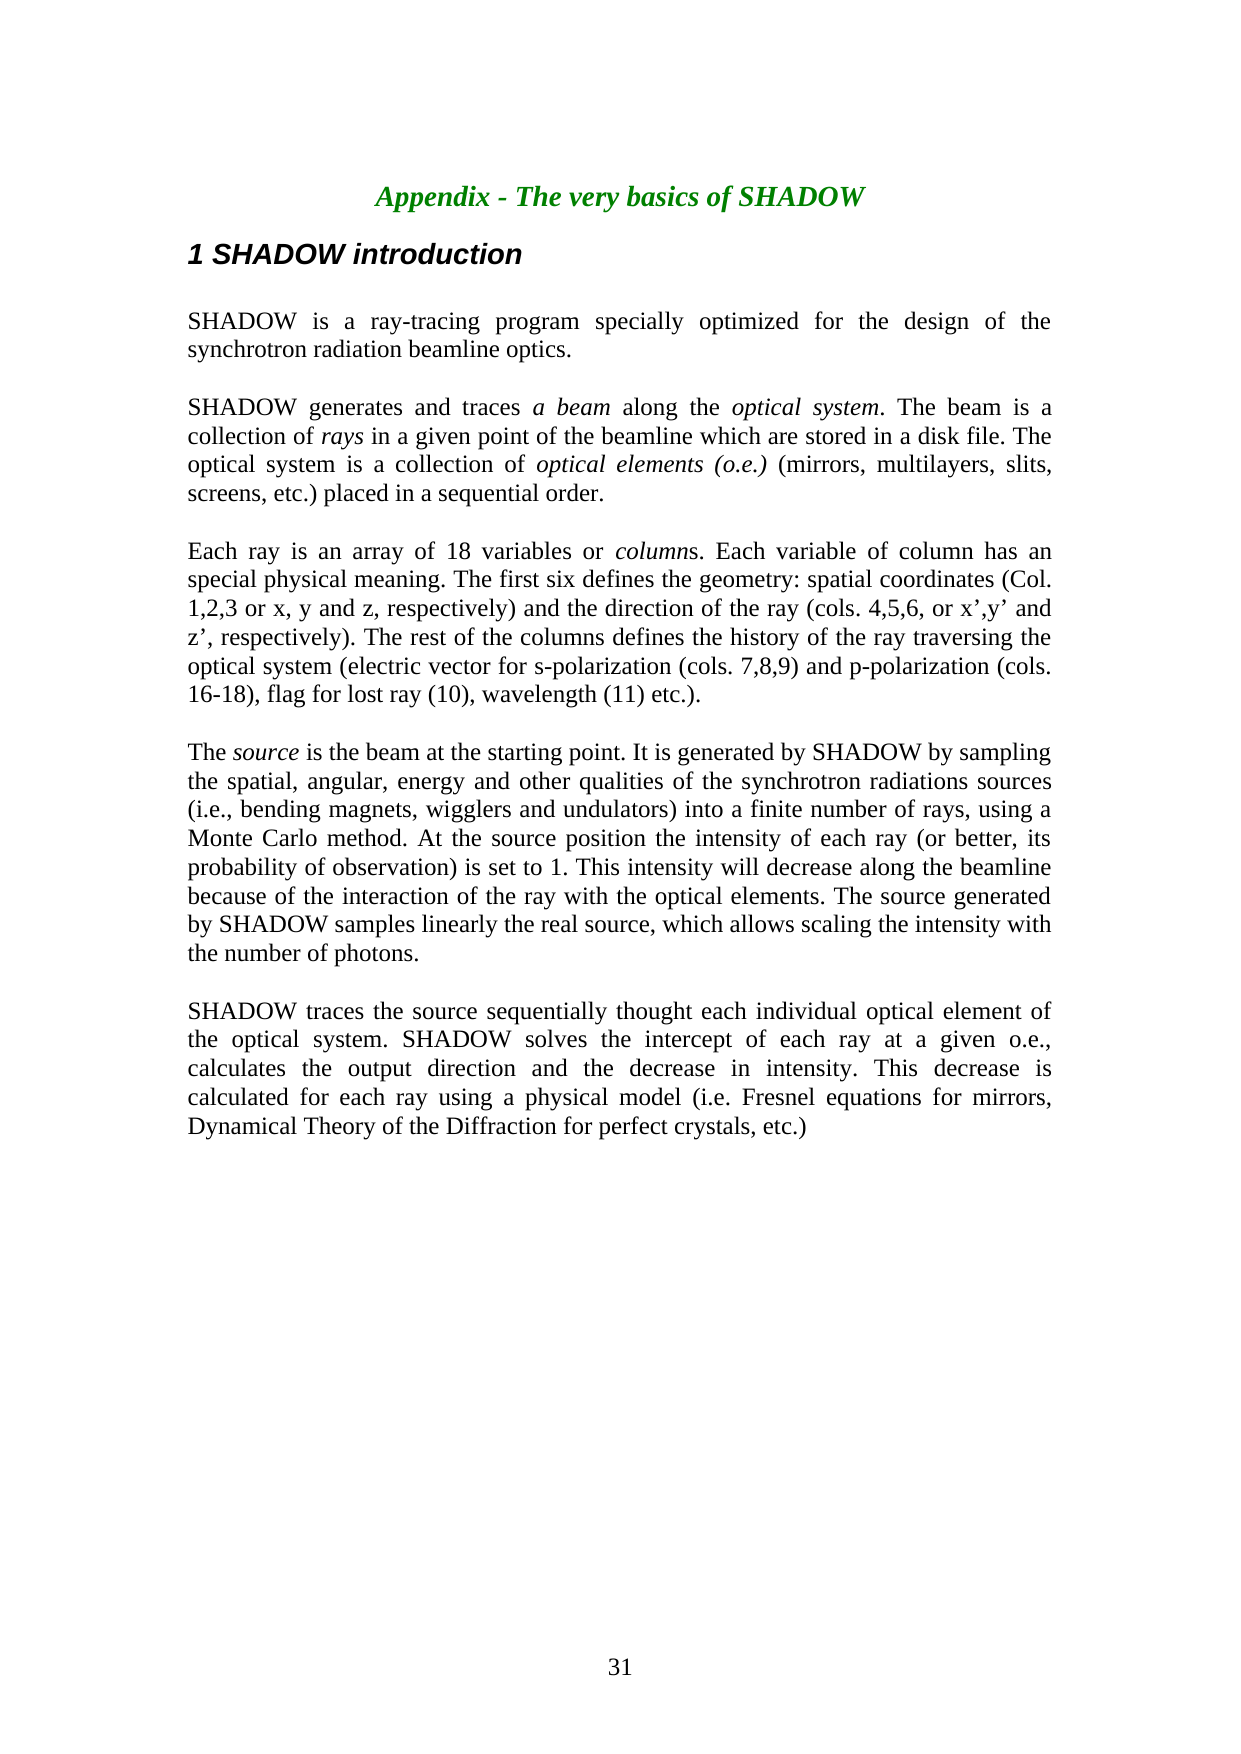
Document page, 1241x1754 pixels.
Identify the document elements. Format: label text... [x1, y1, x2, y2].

text SHADOW generates and traces a beam along the optical system. The beam is a collection of rays in a given point of the beamline which are stored in a disk file. The optical system is a collection of optical elements (o.e.) (mirrors, multilayers, slits, screens, etc.) placed in a sequential order. [187, 392, 1053, 507]
subtitle 1 SHADOW introduction [187, 237, 1053, 271]
text SHADOW is a ray-tracing program specially optimized for the design of the synchrotron radiation beamline optics. [187, 306, 1053, 363]
text Each ray is an array of 18 variables or columns. Each variable of column has an special physical meaning. The first six defines the geometry: spatial coordinates (Col. 1,2,3 or x, y and z, respectively) and the direction of the ray (cols. 4,5,6, or x’,y’ and z’, respectively). The rest of the columns defines the history of the ray traversing the optical system (electric vector for s-polarization (cols. 7,8,9) and p-polarization (cols. 16-18), flag for lost ray (10), wavelength (11) etc.). [187, 536, 1053, 708]
text SHADOW traces the source sequentially thought each individual optical element of the optical system. SHADOW solves the intercept of each ray at a given o.e., calculates the output direction and the decrease in intensity. This decrease is calculated for each ray using a physical model (i.e. Fresnel equations for mirrors, Dynamical Theory of the Diffraction for perfect crystals, etc.) [187, 996, 1053, 1139]
text Appendix - The very basics of SHADOW [187, 179, 1053, 212]
text The source is the beam at the starting point. It is generated by SHADOW by sampling the spatial, angular, energy and other qualities of the synchrotron radiations sources (i.e., bending magnets, wigglers and undulators) into a finite number of rays, using a Monte Carlo method. At the source position the intensity of each ray (or better, its probability of observation) is set to 1. This intensity will decrease along the beamline because of the interaction of the ray with the optical elements. The source generated by SHADOW samples linearly the real source, which allows scaling the intensity with the number of photons. [187, 737, 1053, 967]
